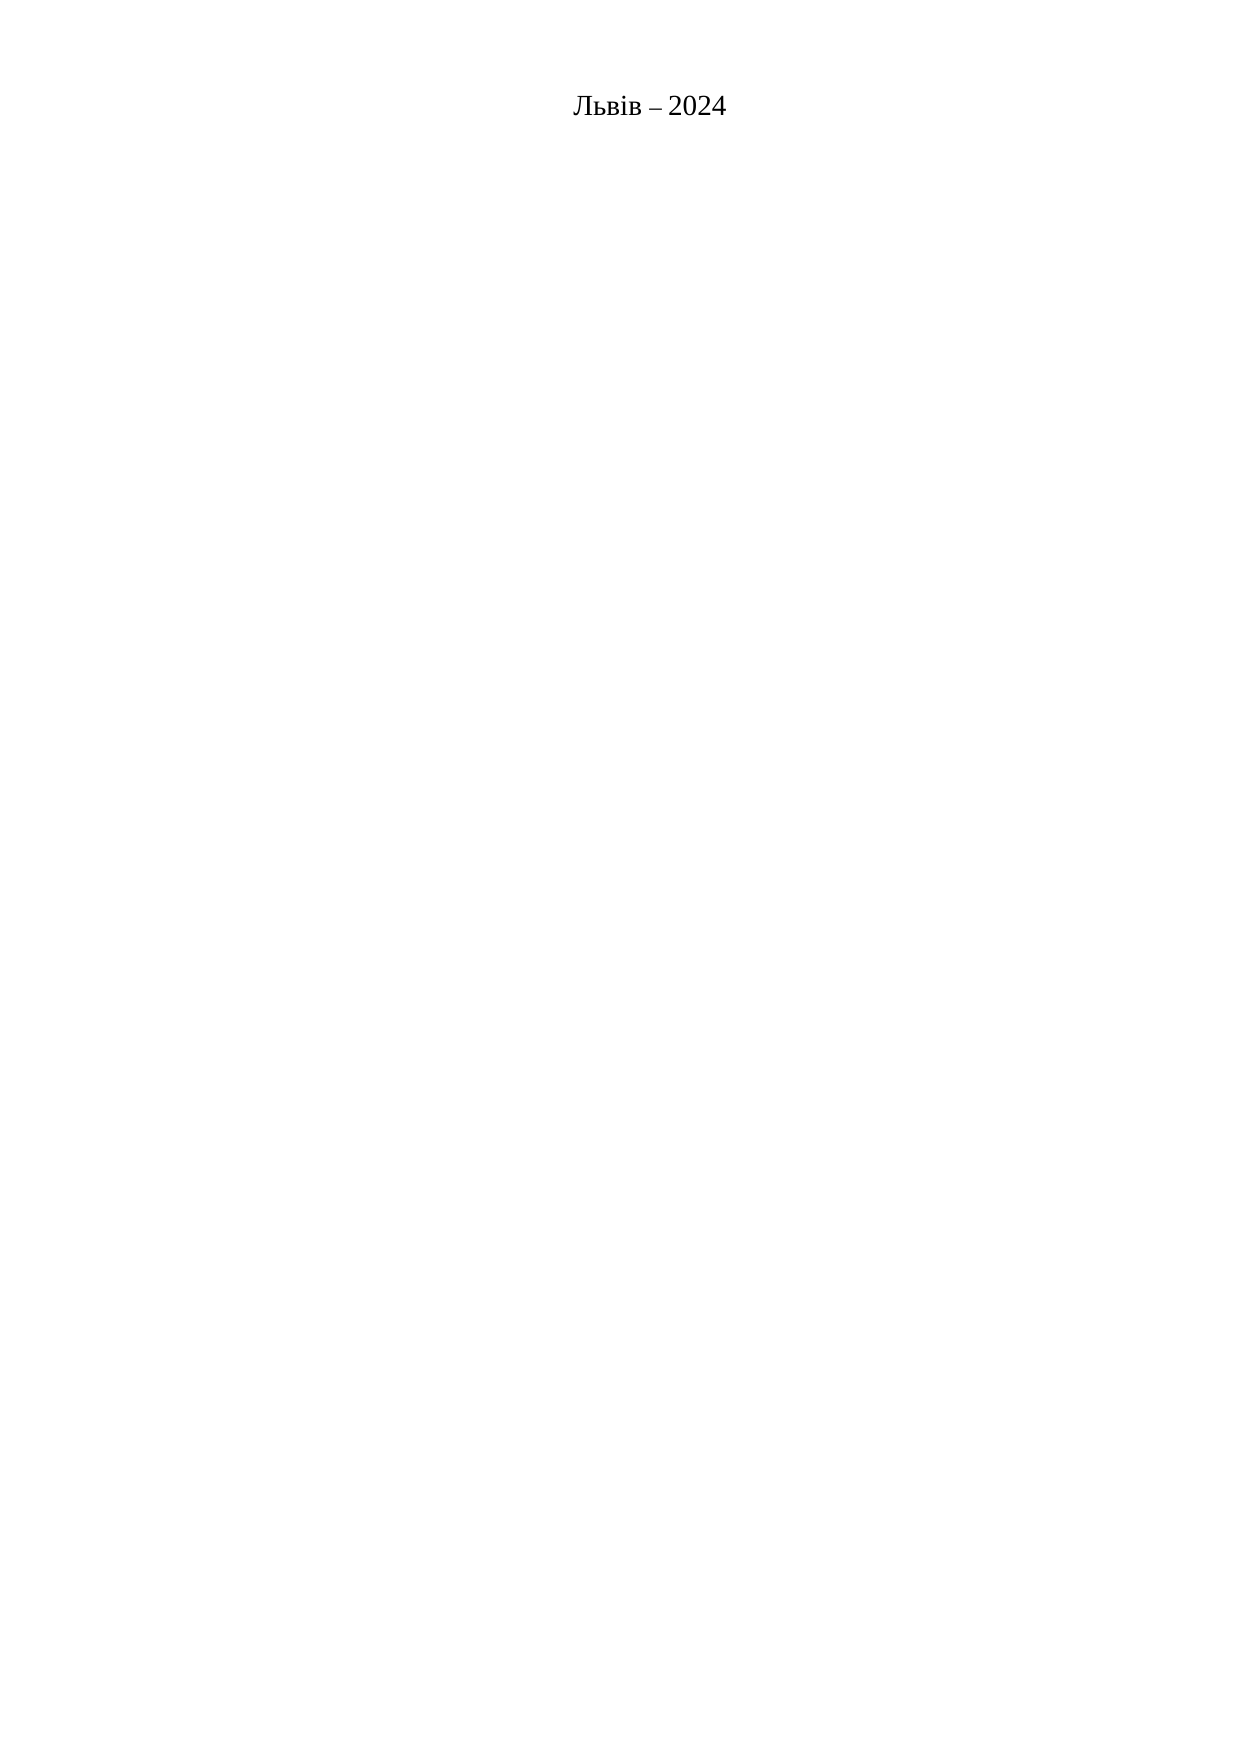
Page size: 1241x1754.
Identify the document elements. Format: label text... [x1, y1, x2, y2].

text Львів – 2024 [148, 88, 1152, 122]
